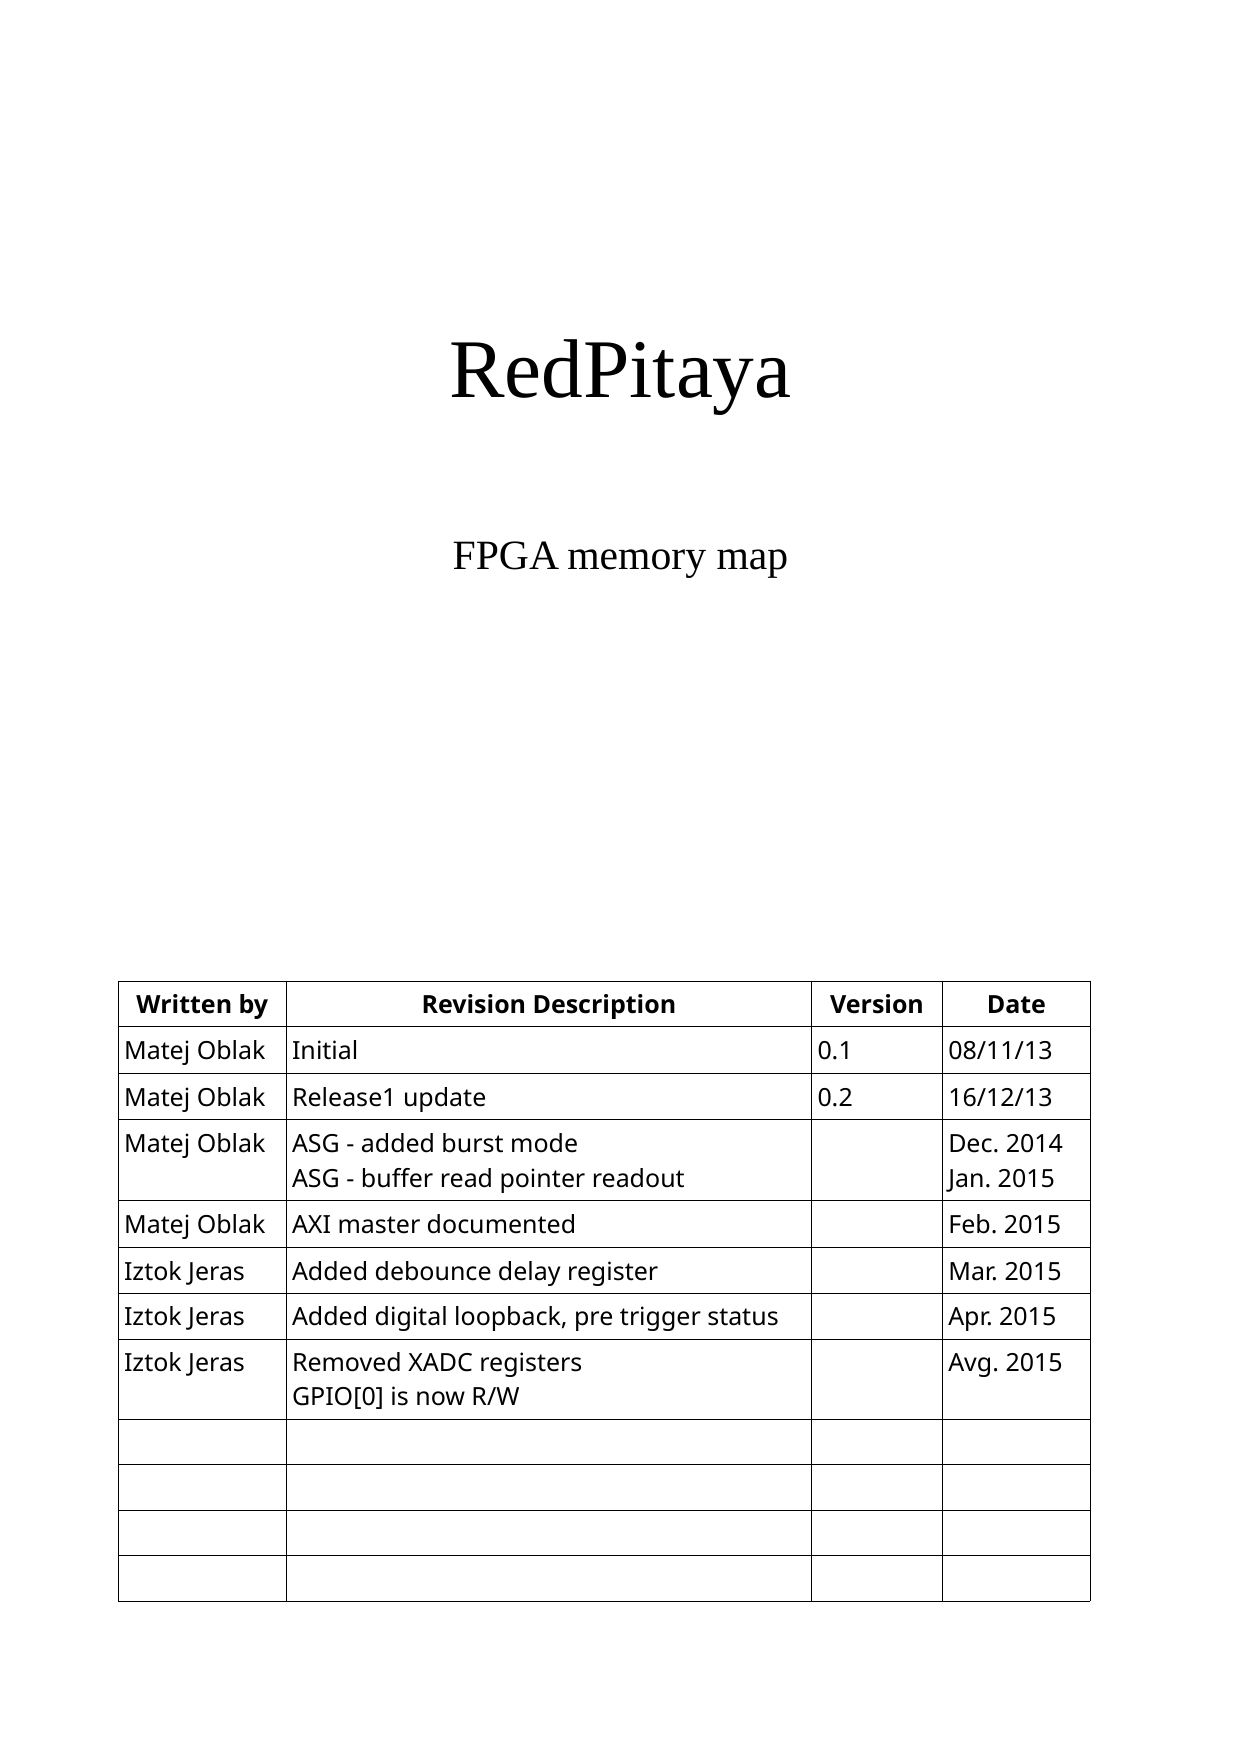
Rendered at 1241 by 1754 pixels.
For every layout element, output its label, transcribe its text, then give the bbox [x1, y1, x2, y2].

table_cell [943, 1556, 1090, 1601]
table_cell [812, 1420, 942, 1464]
table_cell [119, 1420, 286, 1464]
table_cell Iztok Jeras [119, 1248, 286, 1293]
table_header Version [812, 982, 942, 1026]
table_cell Mar. 2015 [943, 1248, 1090, 1293]
table_cell [943, 1511, 1090, 1555]
table_cell [812, 1201, 942, 1247]
table_cell [119, 1556, 286, 1601]
table_cell Removed XADC registers GPIO[0] is now R/W [287, 1340, 811, 1418]
table_cell Initial [287, 1027, 811, 1073]
table_header Date [943, 982, 1090, 1026]
table_cell Matej Oblak [119, 1074, 286, 1119]
table_cell 08/11/13 [943, 1027, 1090, 1073]
table_cell Added digital loopback, pre trigger status [287, 1294, 811, 1339]
table_cell [812, 1120, 942, 1200]
table_cell [287, 1511, 811, 1555]
table_cell [812, 1248, 942, 1293]
table_cell [943, 1420, 1090, 1464]
table_cell Apr. 2015 [943, 1294, 1090, 1339]
table_cell [812, 1340, 942, 1418]
table_cell [812, 1556, 942, 1601]
table_cell ASG - added burst mode ASG - buffer read pointer readout [287, 1120, 811, 1200]
text FPGA memory map [118, 530, 1122, 578]
table_cell 0.1 [812, 1027, 942, 1073]
table_cell [287, 1420, 811, 1464]
table_cell Iztok Jeras [119, 1294, 286, 1339]
table_header Written by [119, 982, 286, 1026]
table_cell Dec. 2014 Jan. 2015 [943, 1120, 1090, 1200]
table_cell Matej Oblak [119, 1201, 286, 1247]
table_cell Feb. 2015 [943, 1201, 1090, 1247]
table_cell 0.2 [812, 1074, 942, 1119]
table_cell [287, 1556, 811, 1601]
table_cell [812, 1465, 942, 1510]
table_cell [812, 1294, 942, 1339]
table_header Revision Description [287, 982, 811, 1026]
table_cell Matej Oblak [119, 1027, 286, 1073]
table_cell Release1 update [287, 1074, 811, 1119]
table_cell Added debounce delay register [287, 1248, 811, 1293]
table_cell Iztok Jeras [119, 1340, 286, 1418]
table_cell [119, 1465, 286, 1510]
text RedPitaya [118, 319, 1122, 415]
table_cell AXI master documented [287, 1201, 811, 1247]
table_cell [943, 1465, 1090, 1510]
table_cell 16/12/13 [943, 1074, 1090, 1119]
table_cell [812, 1511, 942, 1555]
table_cell Matej Oblak [119, 1120, 286, 1200]
table_cell Avg. 2015 [943, 1340, 1090, 1418]
table_cell [287, 1465, 811, 1510]
table_cell [119, 1511, 286, 1555]
